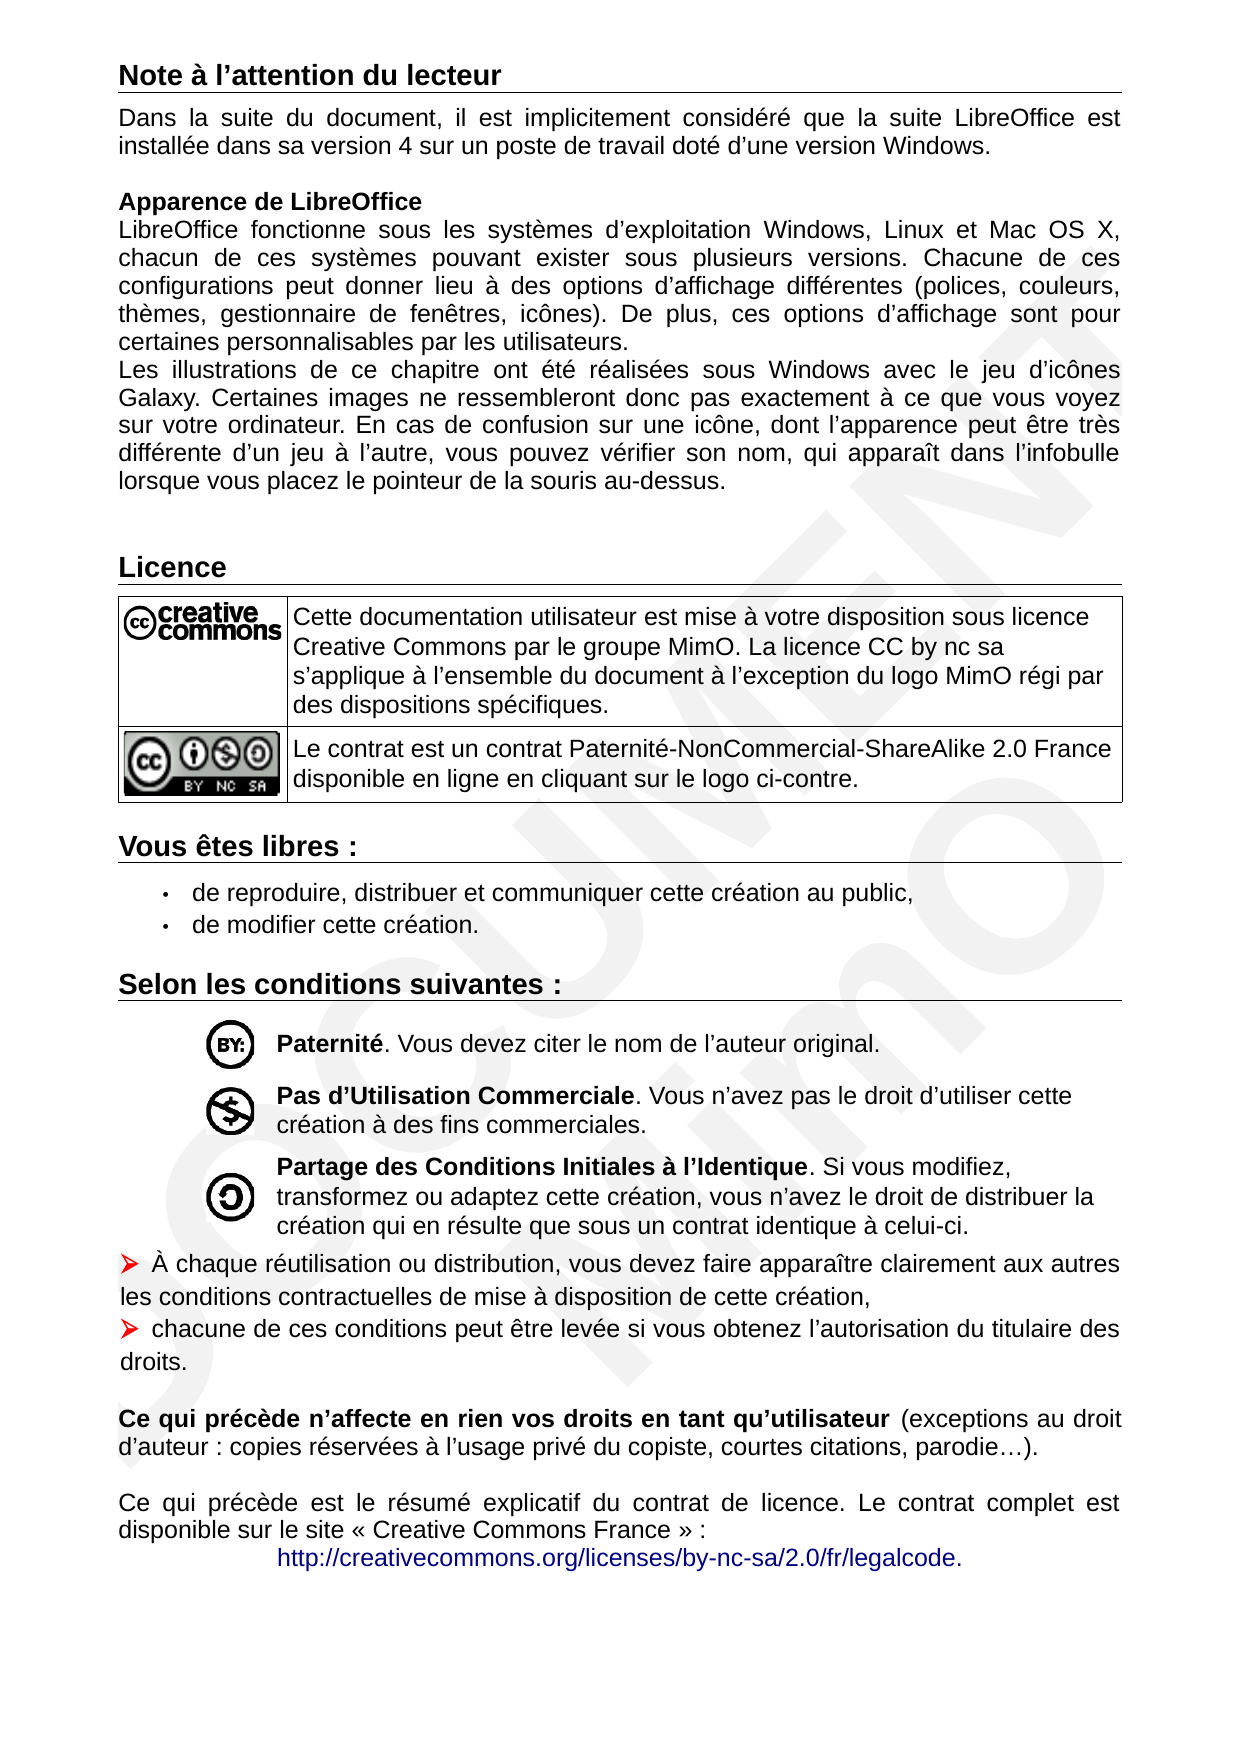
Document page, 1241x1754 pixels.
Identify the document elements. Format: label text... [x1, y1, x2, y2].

picture [206, 1171, 255, 1222]
list chacune de ces conditions peut être levée si vous obtenez l’autorisation du titulaire des droits. [120, 1312, 1122, 1377]
table_cell Pas d’Utilisation Commerciale. Vous n’avez pas le droit d’utiliser cette création à des fins commerciales. [270, 1074, 1120, 1146]
table_header [200, 1013, 270, 1074]
table_header [119, 597, 287, 639]
picture [206, 1019, 255, 1069]
text Vous êtes libres : [118, 830, 1122, 862]
table_cell [119, 727, 287, 802]
table_header Paternité. Vous devez citer le nom de l’auteur original. [270, 1013, 1120, 1074]
text Ce qui précède n’affecte en rien vos droits en tant qu’utilisateur (exceptions au droit d’auteur : copies réservées à l’usage privé du copiste, courtes citations, parodie…). [118, 1405, 1122, 1461]
picture [206, 1085, 255, 1135]
text Ce qui précède est le résumé explicatif du contrat de licence. Le contrat complet est disponible sur le site « Creative Commons France » : [118, 1488, 1122, 1544]
table_cell [200, 1146, 270, 1247]
table_header [119, 640, 287, 726]
table_header Cette documentation utilisateur est mise à votre disposition sous licence Creative Commons par le groupe MimO. La licence CC by nc sa s’applique à l’ensemble du document à l’exception du logo MimO régi par des dispositions spécifiques. [288, 597, 1122, 726]
text Note à l’attention du lecteur [118, 59, 1122, 92]
list de reproduire, distribuer et communiquer cette création au public, [162, 875, 1122, 907]
text Les illustrations de ce chapitre ont été réalisées sous Windows avec le jeu d’icônes Galaxy. Certaines images ne ressembleront donc pas exactement à ce que vous voyez sur votre ordinateur. En cas de confusion sur une icône, dont l’apparence peut être très différente d’un jeu à l’autre, vous pouvez vérifier son nom, qui apparaît dans l’infobulle lorsque vous placez le pointeur de la souris au-dessus. [118, 356, 1122, 495]
text Apparence de LibreOffice [118, 188, 1122, 216]
text http://creativecommons.org/licenses/by-nc-sa/2.0/fr/legalcode. [118, 1544, 1122, 1572]
list À chaque réutilisation ou distribution, vous devez faire apparaître clairement aux autres les conditions contractuelles de mise à disposition de cette création, [120, 1247, 1122, 1312]
text Dans la suite du document, il est implicitement considéré que la suite LibreOffice est installée dans sa version 4 sur un poste de travail doté d’une version Windows. [118, 104, 1122, 160]
table_cell Partage des Conditions Initiales à l’Identique. Si vous modifiez, transformez ou adaptez cette création, vous n’avez le droit de distribuer la création qui en résulte que sous un contrat identique à celui-ci. [270, 1146, 1120, 1247]
list de modifier cette création. [162, 907, 1122, 940]
table_cell Le contrat est un contrat Paternité-NonCommercial-ShareAlike 2.0 France disponible en ligne en cliquant sur le logo ci-contre. [288, 727, 1122, 802]
picture [123, 602, 282, 640]
text Licence [118, 551, 1122, 584]
picture [123, 731, 280, 796]
table_cell [200, 1074, 270, 1146]
text Selon les conditions suivantes : [118, 968, 1122, 1000]
text LibreOffice fonctionne sous les systèmes d’exploitation Windows, Linux et Mac OS X, chacun de ces systèmes pouvant exister sous plusieurs versions. Chacune de ces configurations peut donner lieu à des options d’affichage différentes (polices, couleurs, thèmes, gestionnaire de fenêtres, icônes). De plus, ces options d’affichage sont pour certaines personnalisables par les utilisateurs. [118, 216, 1122, 356]
